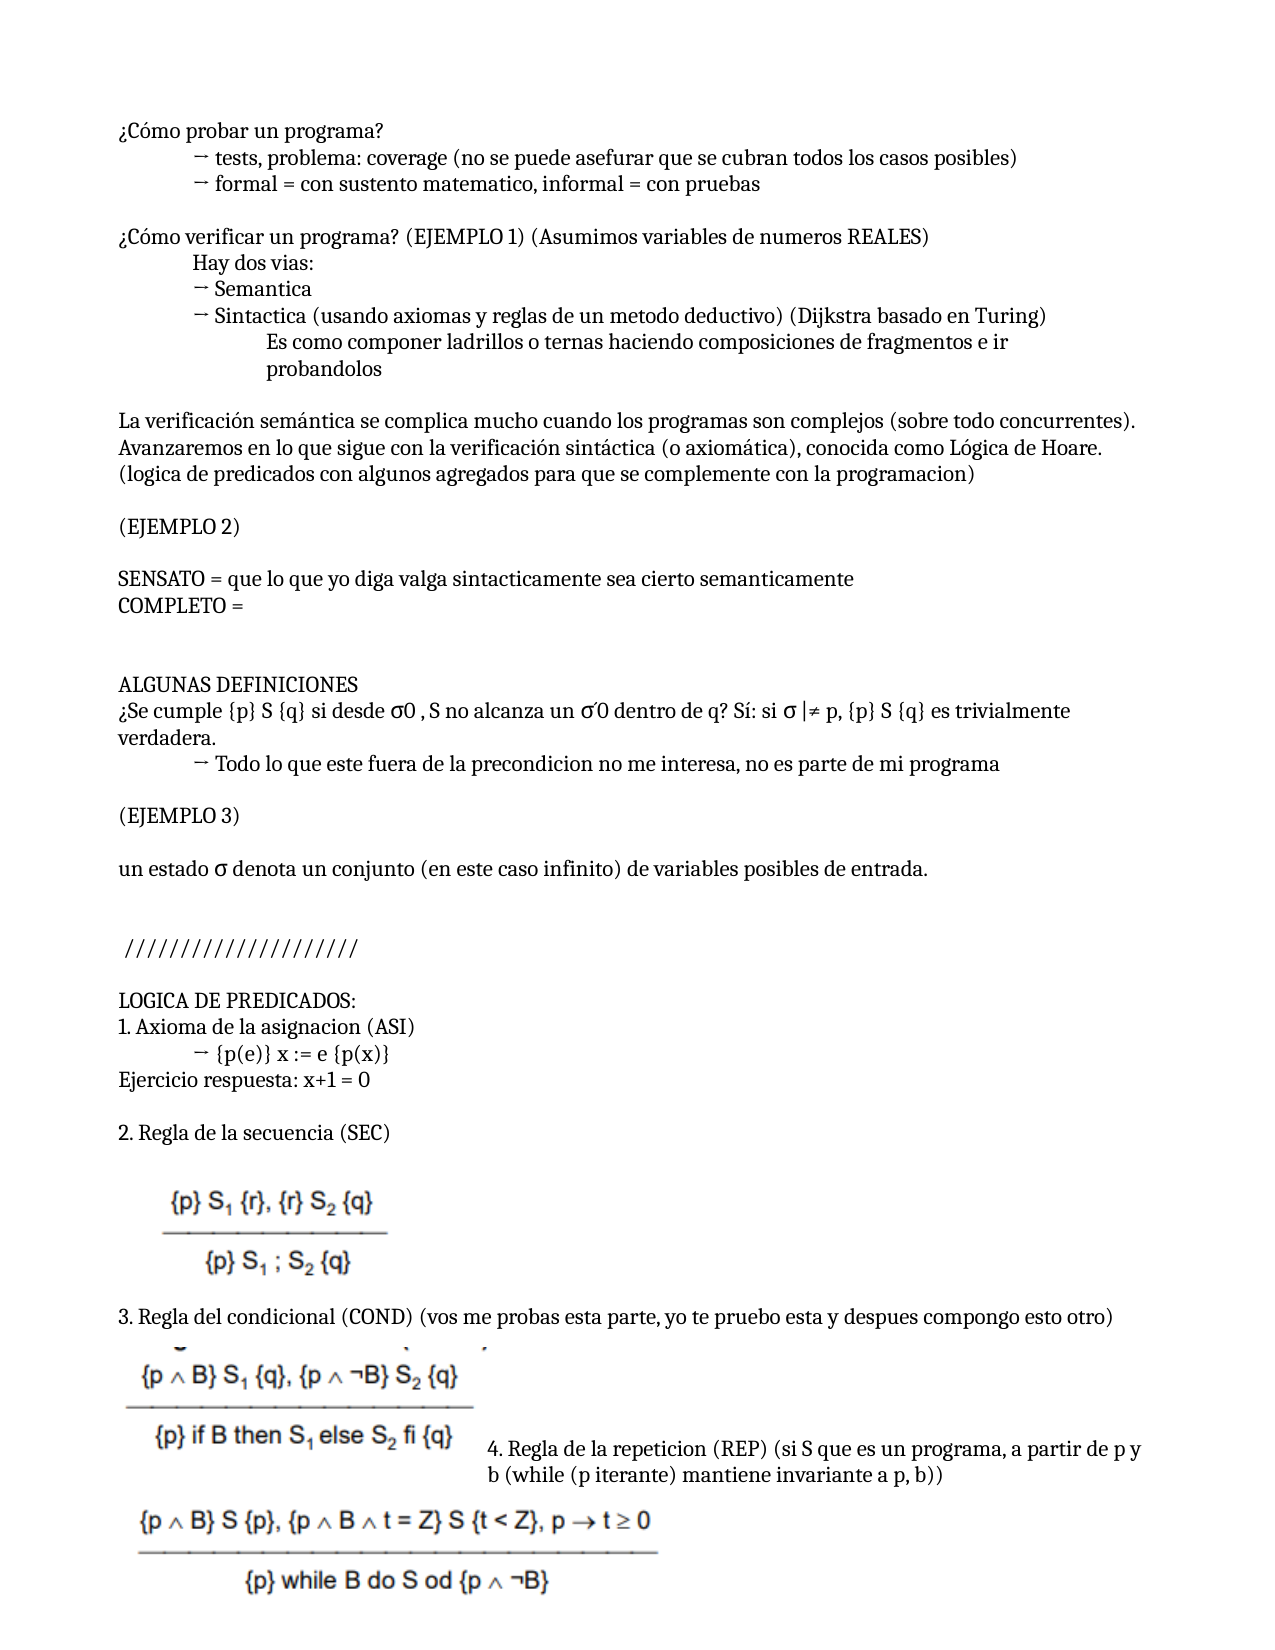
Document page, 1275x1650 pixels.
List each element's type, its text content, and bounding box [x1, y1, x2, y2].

text COMPLETO = [118, 592, 1157, 619]
text Ejercicio respuesta: x+1 = 0 [118, 1067, 1157, 1093]
text ALGUNAS DEFINICIONES [118, 672, 1157, 698]
text un estado σ denota un conjunto (en este caso infinito) de variables posibles de entrada. [118, 856, 1157, 882]
text ¿Se cumple {p} S {q} si desde σ0 , S no alcanza un σ´0 dentro de q? Sí: si σ |≠ p, {p} S {q} es trivialmente verdadera. [118, 698, 1157, 751]
text → tests, problema: coverage (no se puede asefurar que se cubran todos los casos posibles) [118, 144, 1157, 171]
picture [127, 1499, 668, 1600]
text 4. Regla de la repeticion (REP) (si S que es un programa, a partir de p y b (while (p iterante) mantiene invariante a p, b)) [118, 1436, 1157, 1488]
text SENSATO = que lo que yo diga valga sintacticamente sea cierto semanticamente [118, 566, 1157, 592]
text (EJEMPLO 2) [118, 513, 1157, 540]
text Hay dos vias: [118, 250, 1157, 276]
text → Semantica [118, 276, 1157, 303]
text (EJEMPLO 3) [118, 803, 1157, 830]
text → Todo lo que este fuera de la precondicion no me interesa, no es parte de mi programa [118, 751, 1157, 777]
text ///////////////////// [118, 935, 1157, 961]
picture [159, 1178, 393, 1285]
text LOGICA DE PREDICADOS: [118, 988, 1157, 1014]
text 3. Regla del condicional (COND) (vos me probas esta parte, yo te pruebo esta y despues compongo esto otro) [118, 1304, 1157, 1330]
text Es como componer ladrillos o ternas haciendo composiciones de fragmentos e ir probandolos [118, 329, 1157, 382]
text → {p(e)} x := e {p(x)} [118, 1041, 1157, 1067]
text → Sintactica (usando axiomas y reglas de un metodo deductivo) (Dijkstra basado en Turing) [118, 303, 1157, 329]
text 2. Regla de la secuencia (SEC) [118, 1119, 1157, 1146]
text ¿Cómo probar un programa? [118, 118, 1157, 144]
text ¿Cómo verificar un programa? (EJEMPLO 1) (Asumimos variables de numeros REALES) [118, 223, 1157, 250]
text → formal = con sustento matematico, informal = con pruebas [118, 171, 1157, 197]
text 1. Axioma de la asignacion (ASI) [118, 1014, 1157, 1041]
picture [123, 1347, 488, 1466]
text La verificación semántica se complica mucho cuando los programas son complejos (sobre todo concurrentes). Avanzaremos en lo que sigue con la verificación sintáctica (o axiomática), conocida como Lógica de Hoare. (logica de predicados con algunos agregados para que se complemente con la programacion) [118, 408, 1157, 487]
